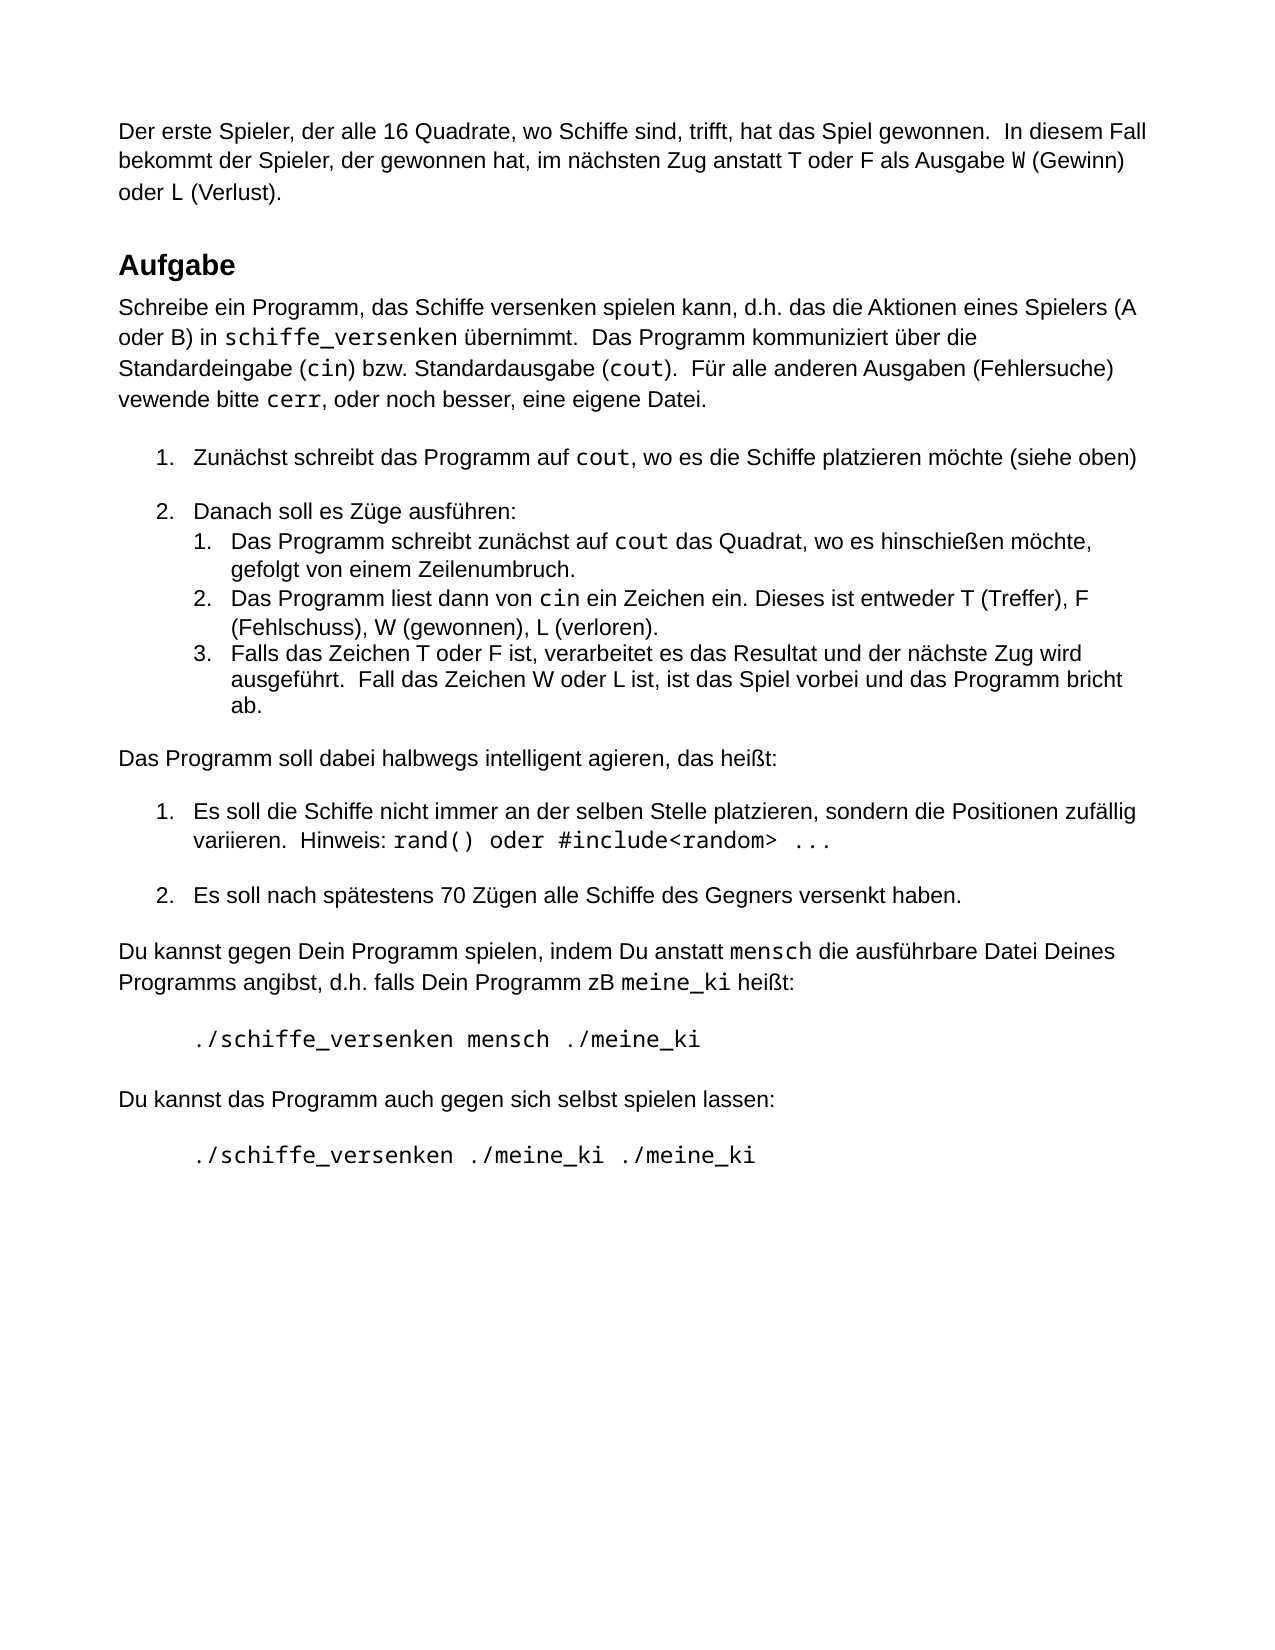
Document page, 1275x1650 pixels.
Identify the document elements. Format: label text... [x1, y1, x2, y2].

text Das Programm soll dabei halbwegs intelligent agieren, das heißt: [118, 745, 1157, 772]
list Danach soll es Züge ausführen: [156, 498, 1157, 524]
text Du kannst gegen Dein Programm spielen, indem Du anstatt mensch die ausführbare Datei Deines Programms angibst, d.h. falls Dein Programm zB meine_ki heißt: [118, 934, 1157, 997]
list Das Programm liest dann von cin ein Zeichen ein. Dieses ist entweder T (Treffer), F (Fehlschuss), W (gewonnen), L (verloren). [193, 582, 1157, 640]
list Es soll die Schiffe nicht immer an der selben Stelle platzieren, sondern die Positionen zufällig variieren. Hinweis: rand() oder #include<random> ... [156, 798, 1157, 882]
text Der erste Spieler, der alle 16 Quadrate, wo Schiffe sind, trifft, hat das Spiel gewonnen. In diesem Fall bekommt der Spieler, der gewonnen hat, im nächsten Zug anstatt T oder F als Ausgabe W (Gewinn) oder L (Verlust). [118, 118, 1157, 207]
text ./schiffe_versenken mensch ./meine_ki [118, 1023, 1157, 1055]
text ./schiffe_versenken ./meine_ki ./meine_ki [118, 1139, 1157, 1170]
list Zunächst schreibt das Programm auf cout, wo es die Schiffe platzieren möchte (siehe oben) [156, 441, 1157, 498]
list Falls das Zeichen T oder F ist, verarbeitet es das Resultat und der nächste Zug wird ausgeführt. Fall das Zeichen W oder L ist, ist das Spiel vorbei und das Programm bricht ab. [193, 640, 1157, 745]
list Das Programm schreibt zunächst auf cout das Quadrat, wo es hinschießen möchte, gefolgt von einem Zeilenumbruch. [193, 524, 1157, 582]
text Du kannst das Programm auch gegen sich selbst spielen lassen: [118, 1086, 1157, 1112]
subtitle Aufgabe [118, 248, 1157, 282]
list Es soll nach spätestens 70 Zügen alle Schiffe des Gegners versenkt haben. [156, 882, 1157, 908]
text Schreibe ein Programm, das Schiffe versenken spielen kann, d.h. das die Aktionen eines Spielers (A oder B) in schiffe_versenken übernimmt. Das Programm kommuniziert über die Standardeingabe (cin) bzw. Standardausgabe (cout). Für alle anderen Ausgaben (Fehlersuche) vewende bitte cerr, oder noch besser, eine eigene Datei. [118, 294, 1157, 414]
